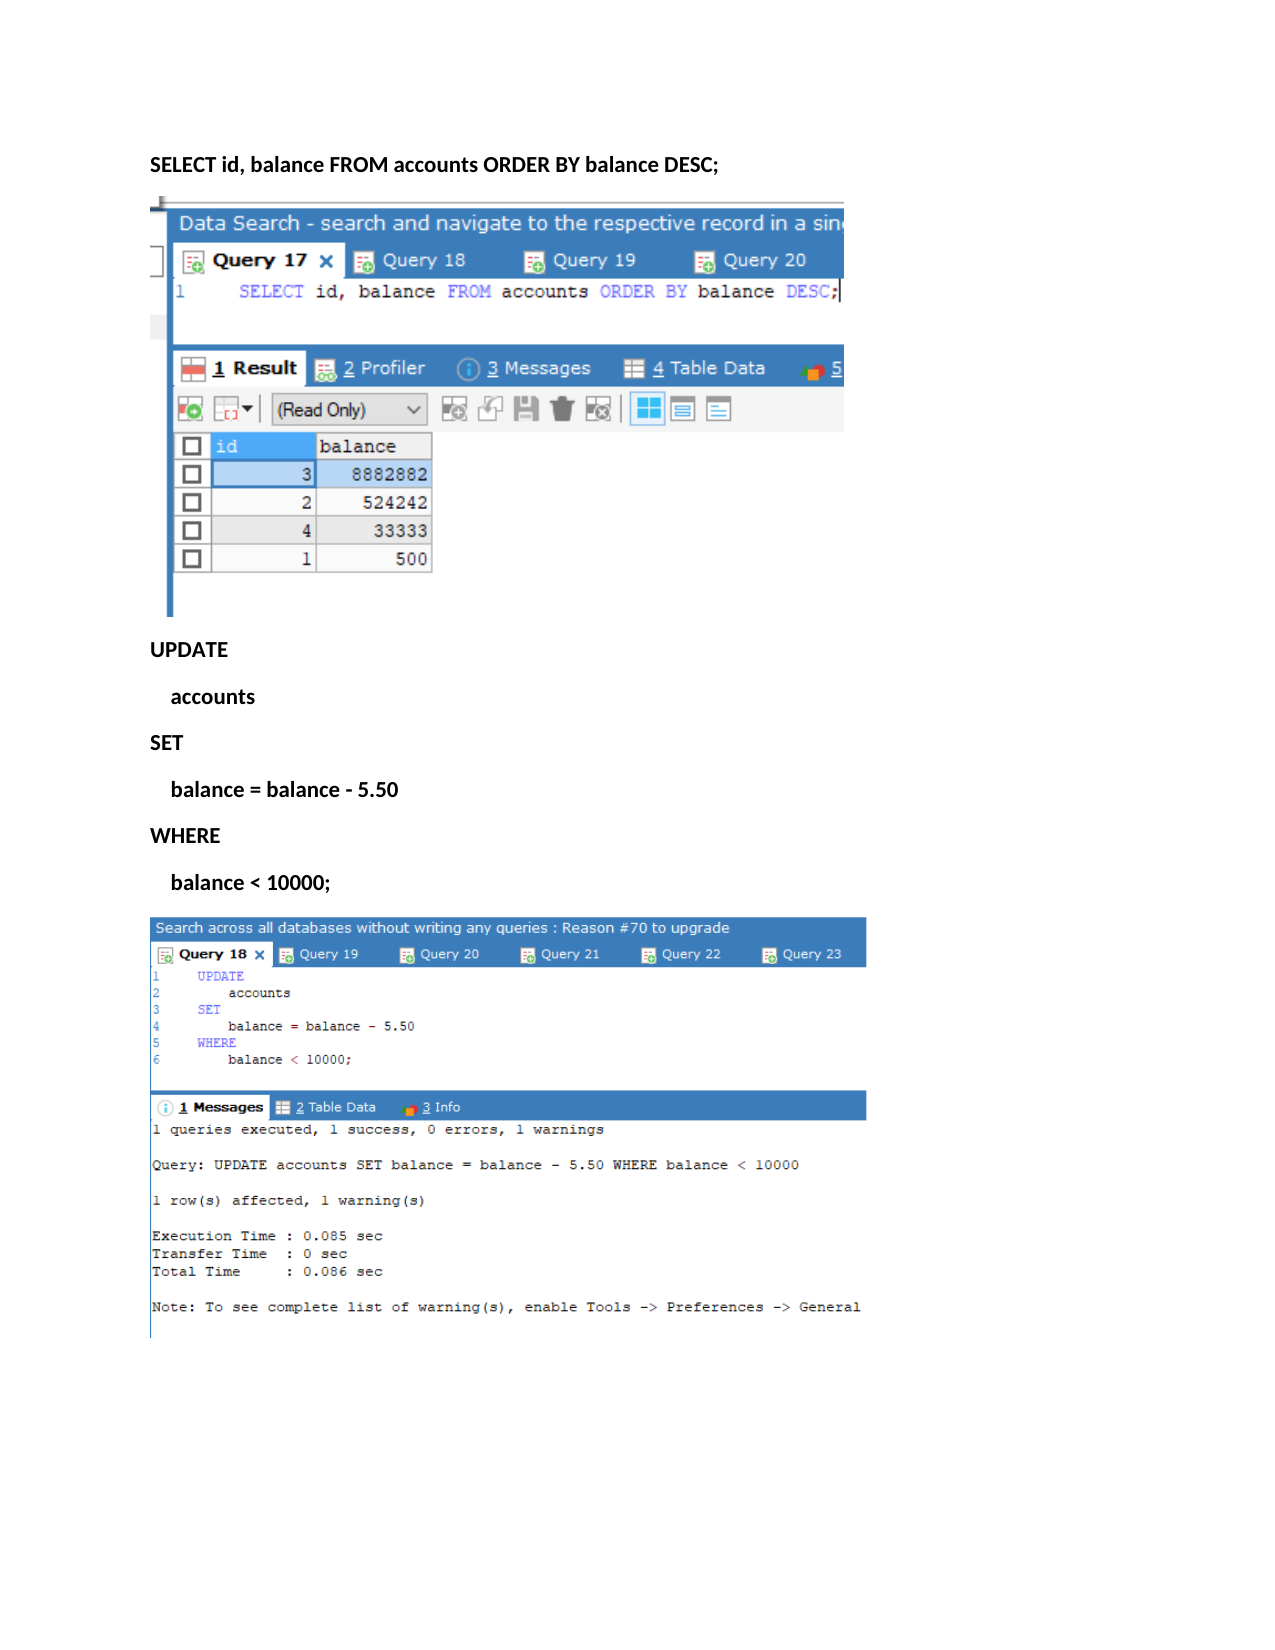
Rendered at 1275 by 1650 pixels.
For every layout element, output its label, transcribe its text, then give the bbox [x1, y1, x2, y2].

text SET [150, 728, 1125, 757]
text WHERE [150, 822, 1125, 850]
text balance = balance - 5.50 [150, 775, 1125, 803]
text accounts [150, 682, 1125, 710]
text SELECT id, balance FROM accounts ORDER BY balance DESC; [150, 150, 1125, 178]
text balance < 10000; [150, 868, 1125, 896]
text UPDATE [150, 635, 1125, 663]
